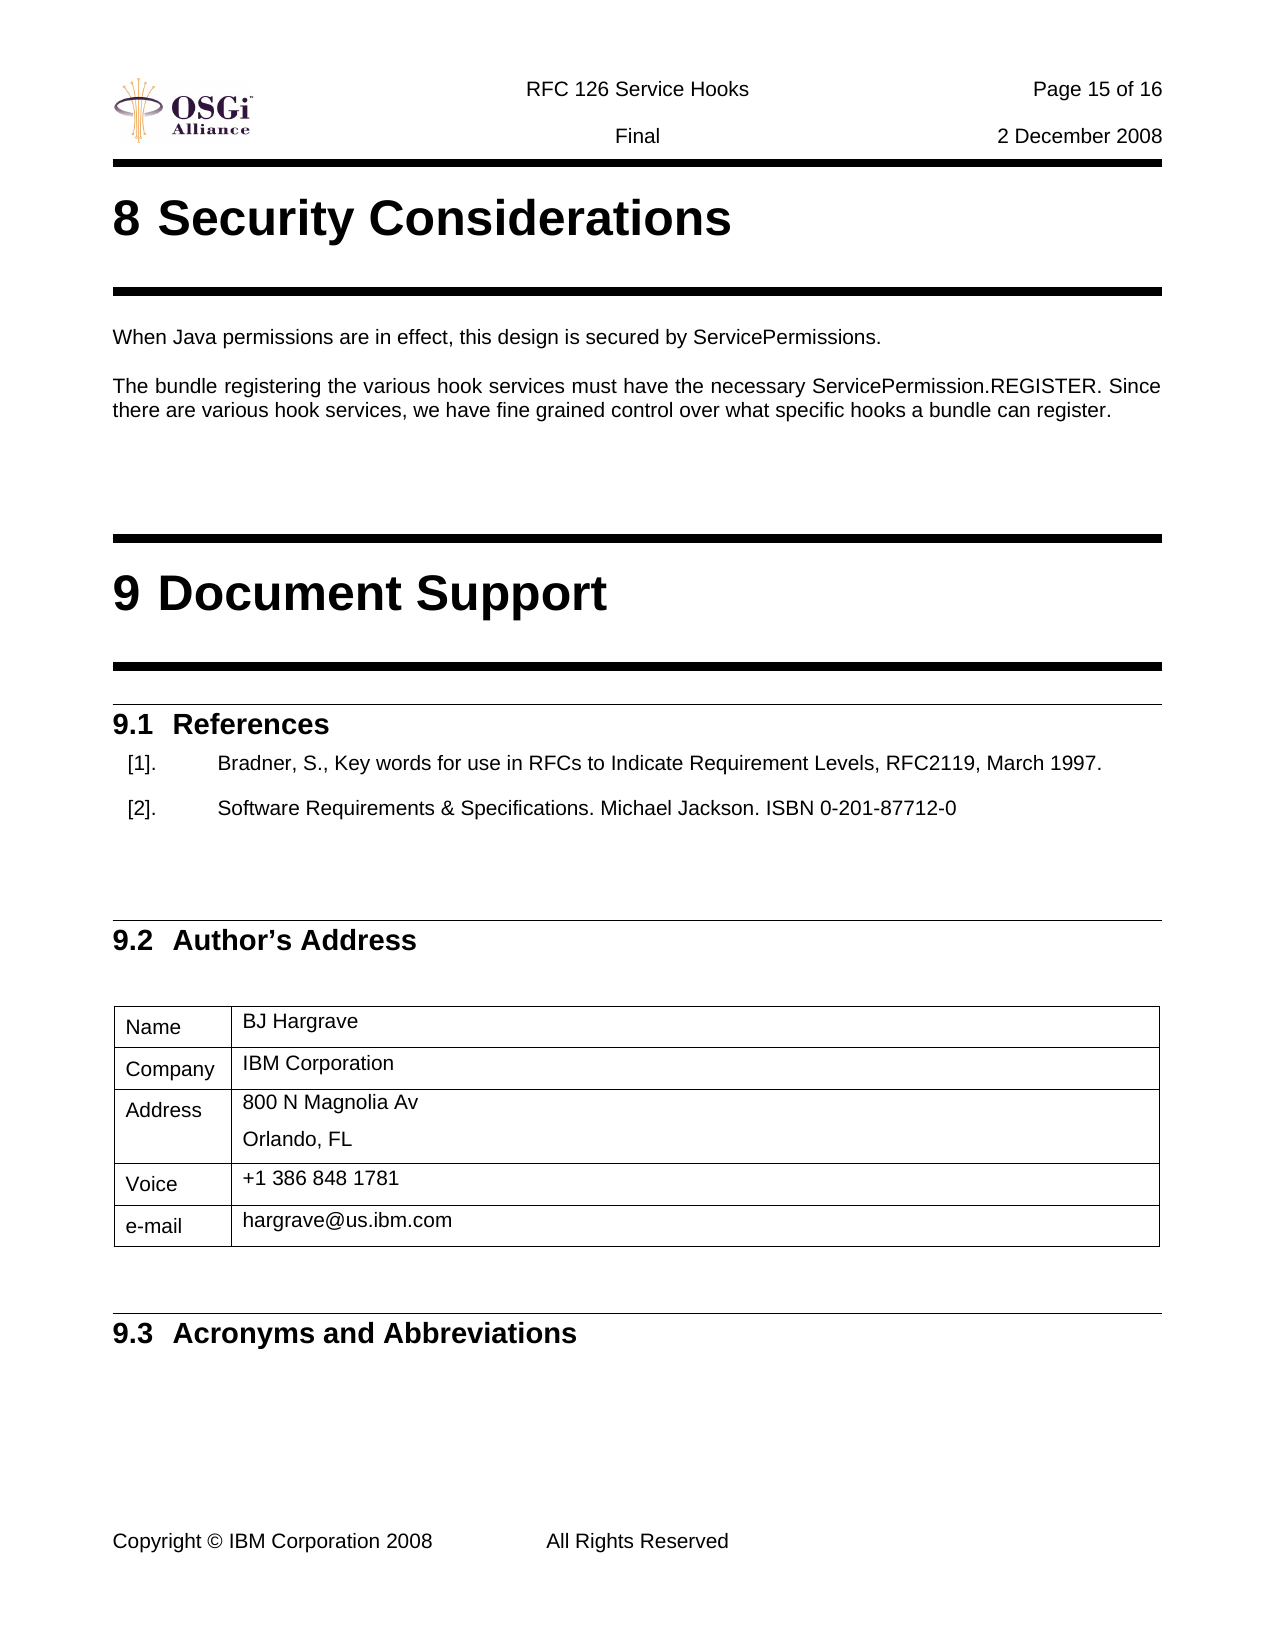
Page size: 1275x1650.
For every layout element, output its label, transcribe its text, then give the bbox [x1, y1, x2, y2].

text When Java permissions are in effect, this design is secured by ServicePermissions. [112, 325, 1162, 349]
table_cell Company [115, 1048, 231, 1089]
list Software Requirements & Specifications. Michael Jackson. ISBN 0-201-87712-0 [127, 796, 1162, 820]
list Bradner, S., Key words for use in RFCs to Indicate Requirement Levels, RFC2119, March 1997. [127, 751, 1162, 775]
table_cell 800 N Magnolia Av Orlando, FL [232, 1090, 1159, 1163]
subtitle Security Considerations [112, 160, 1162, 296]
subtitle Acronyms and Abbreviations [112, 1314, 1162, 1349]
table_cell e-mail [115, 1206, 231, 1246]
table_cell +1 386 848 1781 [232, 1164, 1159, 1204]
subtitle References [112, 705, 1162, 741]
table_cell Address [115, 1090, 231, 1163]
text The bundle registering the various hook services must have the necessary ServicePermission.REGISTER. Since there are various hook services, we have fine grained control over what specific hooks a bundle can register. [112, 374, 1162, 422]
table_header Name [115, 1007, 231, 1047]
table_cell Voice [115, 1164, 231, 1204]
subtitle Document Support [112, 535, 1162, 671]
table_cell IBM Corporation [232, 1048, 1159, 1089]
table_cell hargrave@us.ibm.com [232, 1206, 1159, 1246]
subtitle Author’s Address [112, 921, 1162, 957]
table_header BJ Hargrave [232, 1007, 1159, 1047]
picture [114, 78, 254, 143]
